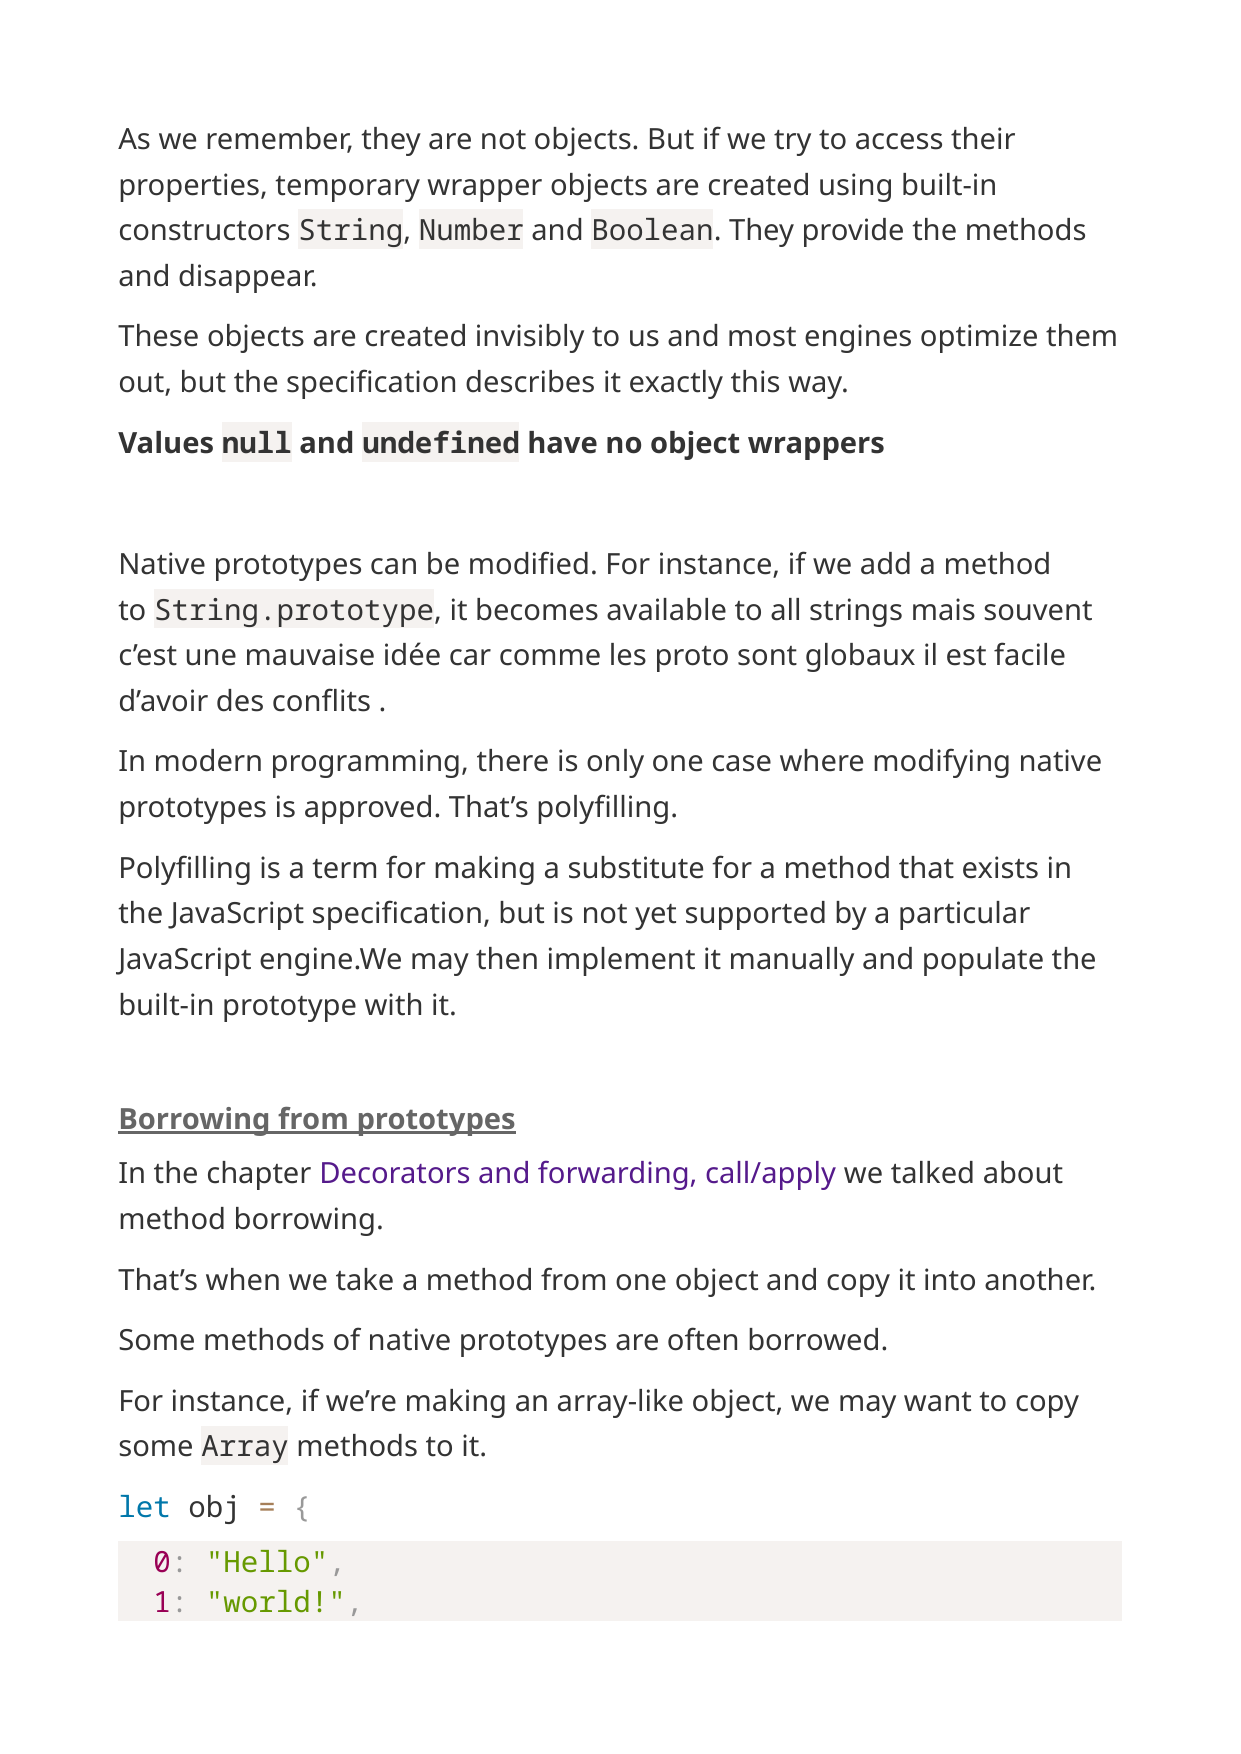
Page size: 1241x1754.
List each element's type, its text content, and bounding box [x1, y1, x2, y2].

text That’s when we take a method from one object and copy it into another. [118, 1259, 1122, 1298]
text As we remember, they are not objects. But if we try to access their properties, temporary wrapper objects are created using built-in constructors String, Number and Boolean. They provide the methods and disappear. [118, 118, 1122, 295]
subtitle Borrowing from prototypes [118, 1098, 1122, 1138]
text Polyfilling is a term for making a substitute for a method that exists in the JavaScript specification, but is not yet supported by a particular JavaScript engine.We may then implement it manually and populate the built-in prototype with it. [118, 847, 1122, 1023]
text In the chapter Decorators and forwarding, call/apply we talked about method borrowing. [118, 1153, 1122, 1238]
text Native prototypes can be modified. For instance, if we add a method to String.prototype, it becomes available to all strings mais souvent c’est une mauvaise idée car comme les proto sont globaux il est facile d’avoir des conflits . [118, 543, 1122, 720]
text For instance, if we’re making an array-like object, we may want to copy some Array methods to it. [118, 1380, 1122, 1465]
text Values null and undefined have no object wrappers [118, 422, 1122, 462]
text 1: "world!", [118, 1581, 1122, 1621]
text These objects are created invisibly to us and most engines optimize them out, but the specification describes it exactly this way. [118, 316, 1122, 401]
text 0: "Hello", [118, 1541, 1122, 1581]
text In modern programming, there is only one case where modifying native prototypes is approved. That’s polyfilling. [118, 741, 1122, 826]
text Some methods of native prototypes are often borrowed. [118, 1319, 1122, 1359]
text let obj = { [118, 1486, 1122, 1526]
